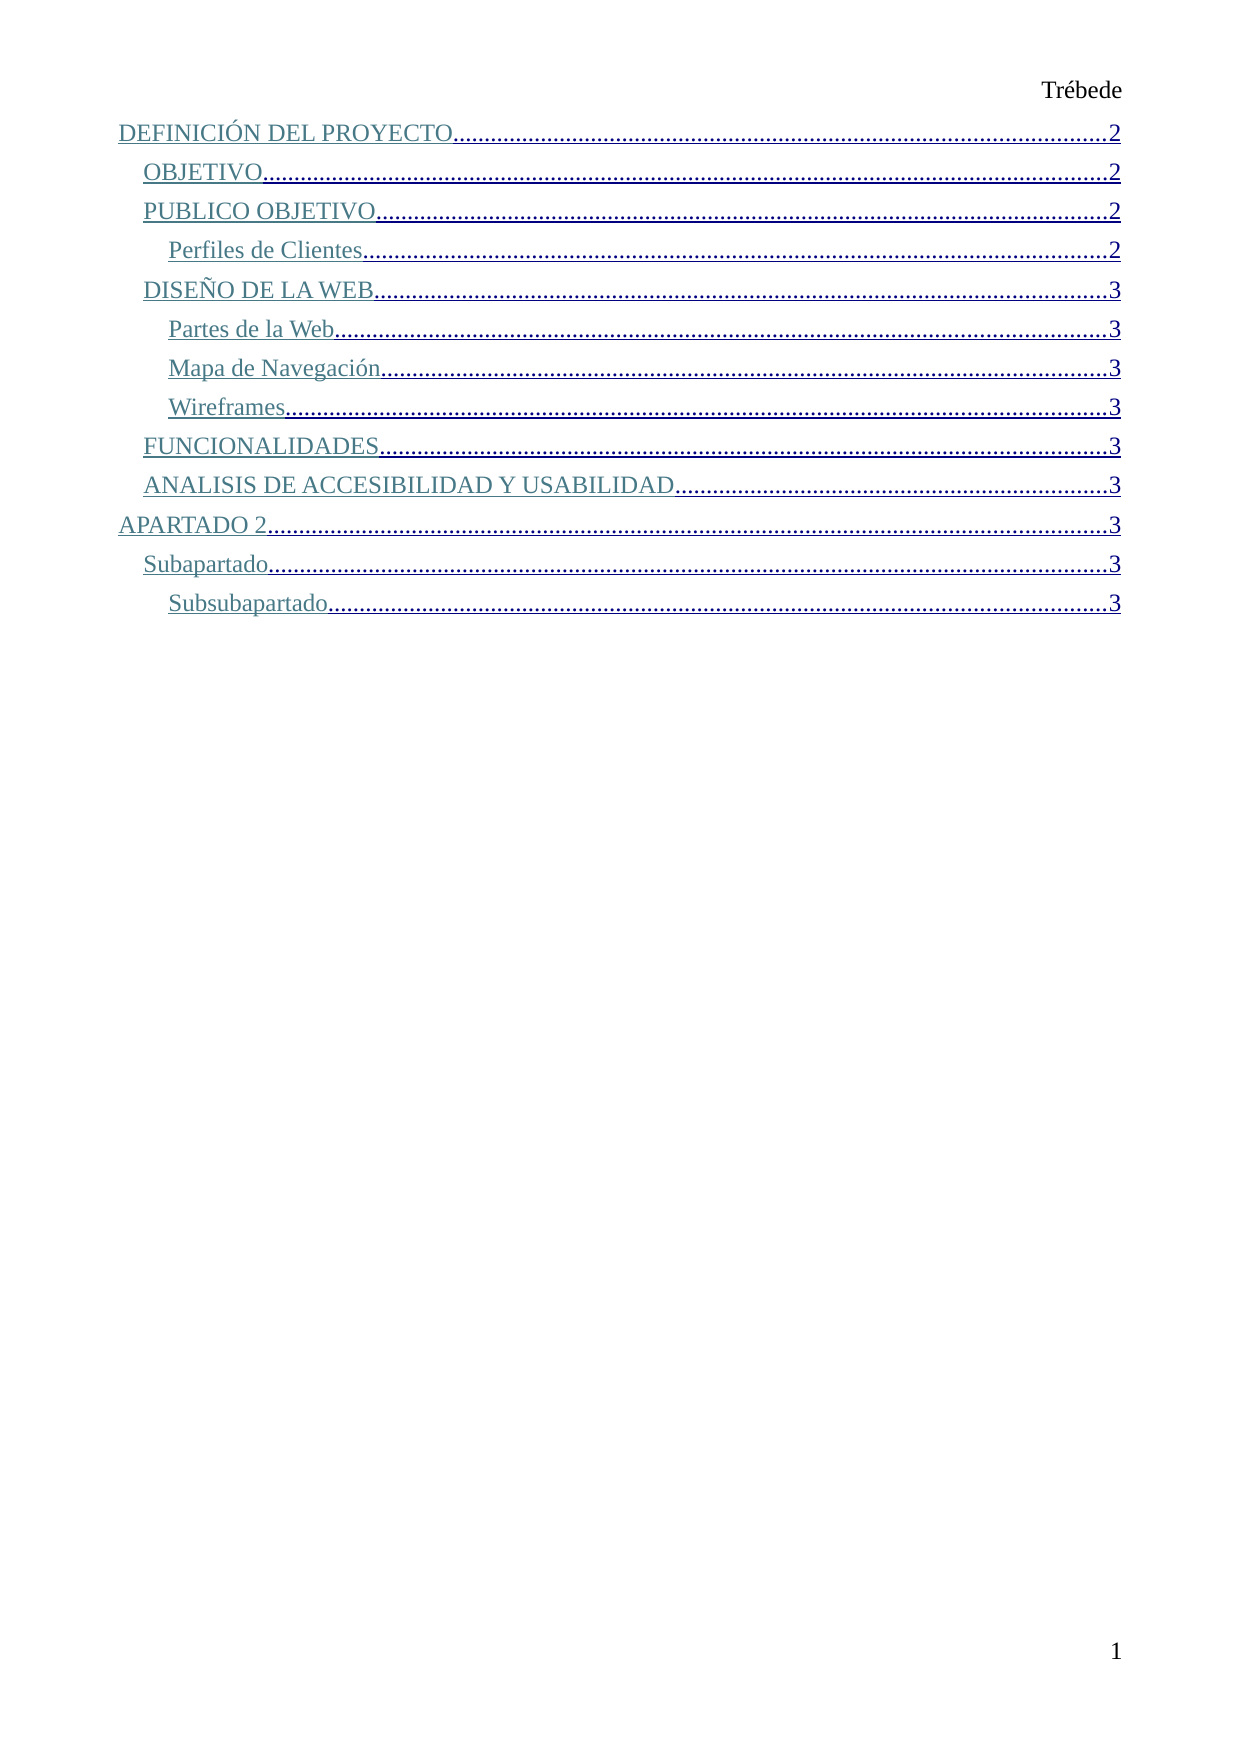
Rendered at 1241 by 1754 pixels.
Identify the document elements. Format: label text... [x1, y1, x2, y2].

text Wireframes 3 [168, 392, 1122, 421]
text ANALISIS DE ACCESIBILIDAD Y USABILIDAD 3 [143, 471, 1122, 499]
text PUBLICO OBJETIVO 2 [143, 196, 1122, 225]
text FUNCIONALIDADES 3 [143, 431, 1122, 460]
text Perfiles de Clientes 2 [168, 236, 1122, 264]
text DISEÑO DE LA WEB 3 [143, 275, 1122, 303]
text DEFINICIÓN DEL PROYECTO 2 [118, 118, 1122, 147]
text APARTADO 2 3 [118, 510, 1122, 538]
text Subsubapartado 3 [168, 588, 1122, 617]
text Partes de la Web 3 [168, 314, 1122, 343]
text Mapa de Navegación 3 [168, 353, 1122, 382]
text OBJETIVO 2 [143, 157, 1122, 186]
text Subapartado 3 [143, 549, 1122, 578]
